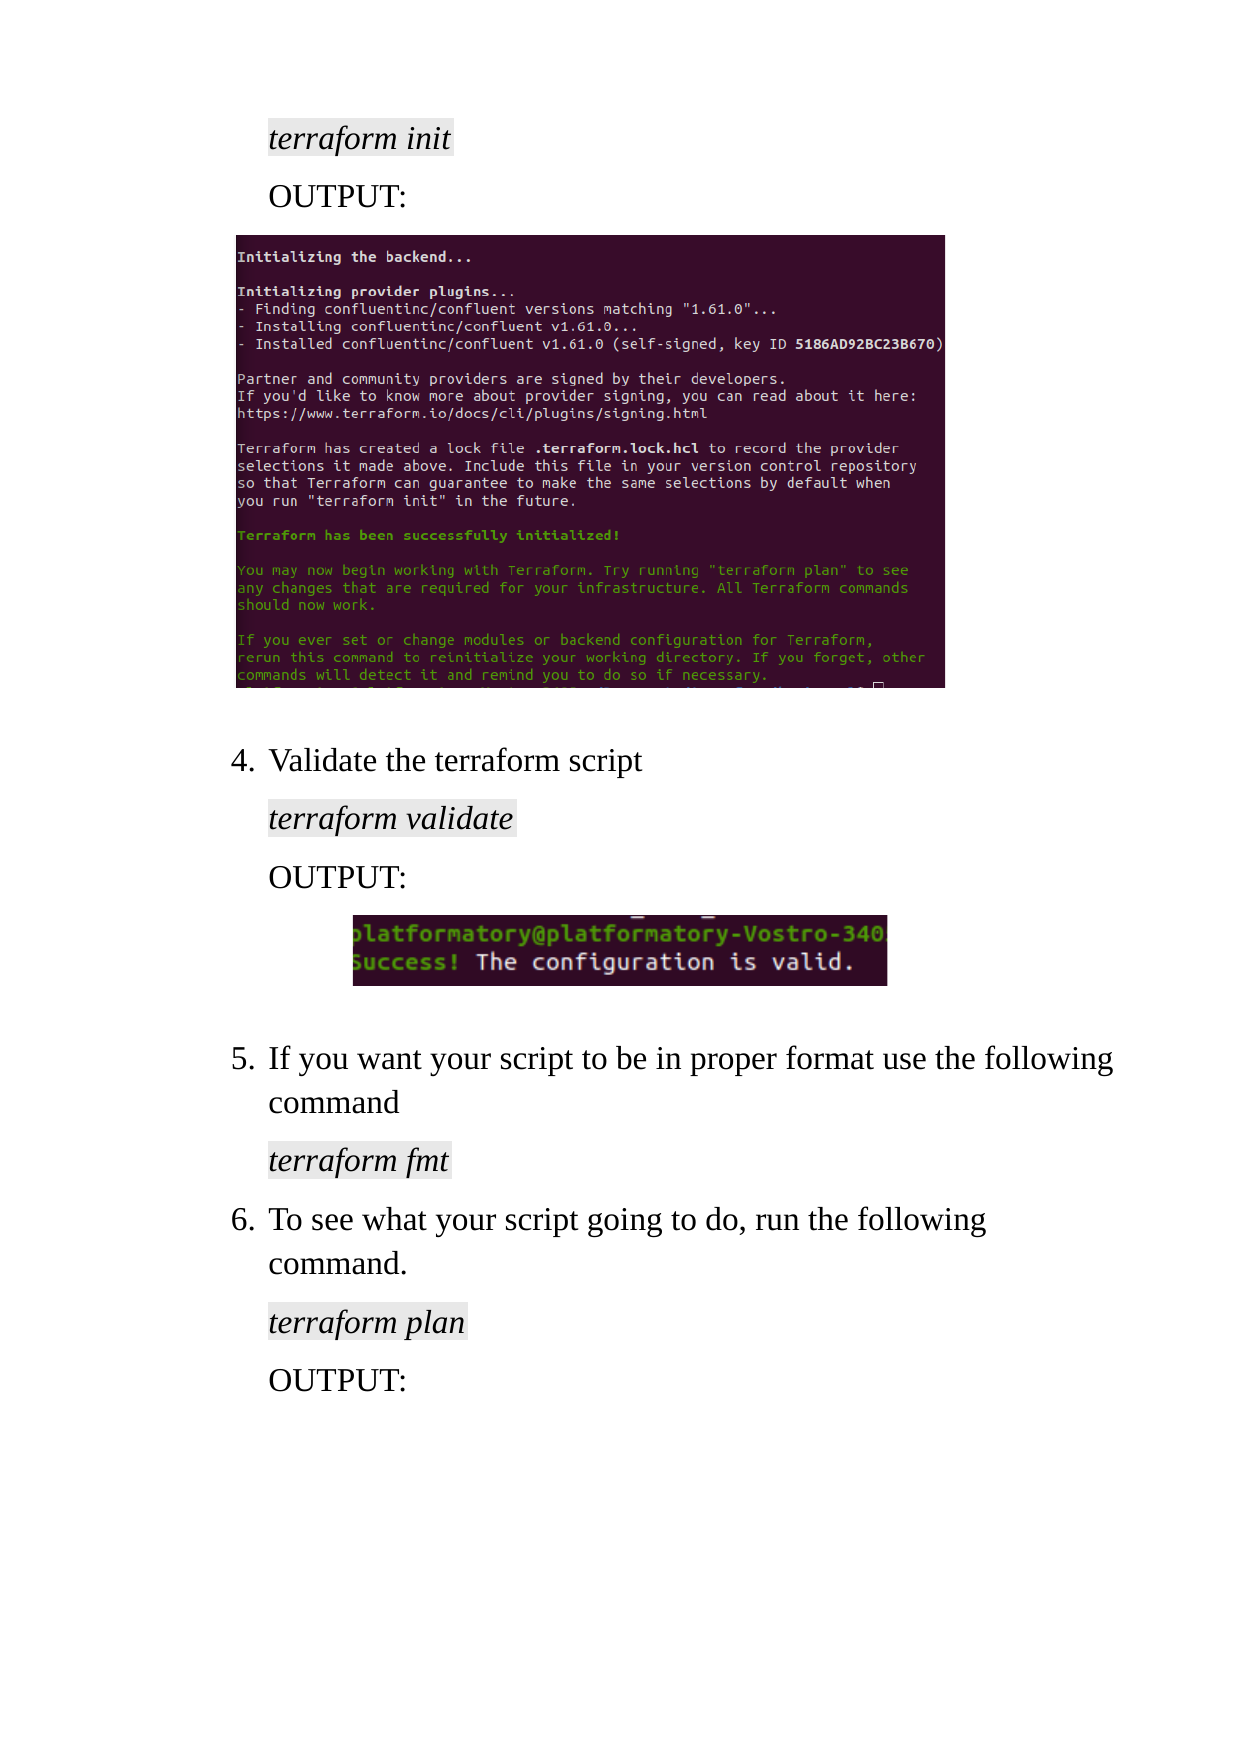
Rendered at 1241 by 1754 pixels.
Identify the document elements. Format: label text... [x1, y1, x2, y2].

list terraform plan [231, 1302, 1122, 1340]
list terraform fmt [231, 1141, 1122, 1179]
list OUTPUT: [231, 857, 1122, 895]
list Validate the terraform script [231, 740, 1122, 778]
list To see what your script going to do, run the following command. [231, 1199, 1122, 1282]
list terraform validate [231, 798, 1122, 837]
picture [352, 915, 888, 986]
list terraform init [231, 118, 1122, 156]
picture [233, 235, 946, 688]
list If you want your script to be in proper format use the following command [231, 1038, 1122, 1120]
list OUTPUT: [231, 177, 1122, 215]
list OUTPUT: [231, 1361, 1122, 1399]
